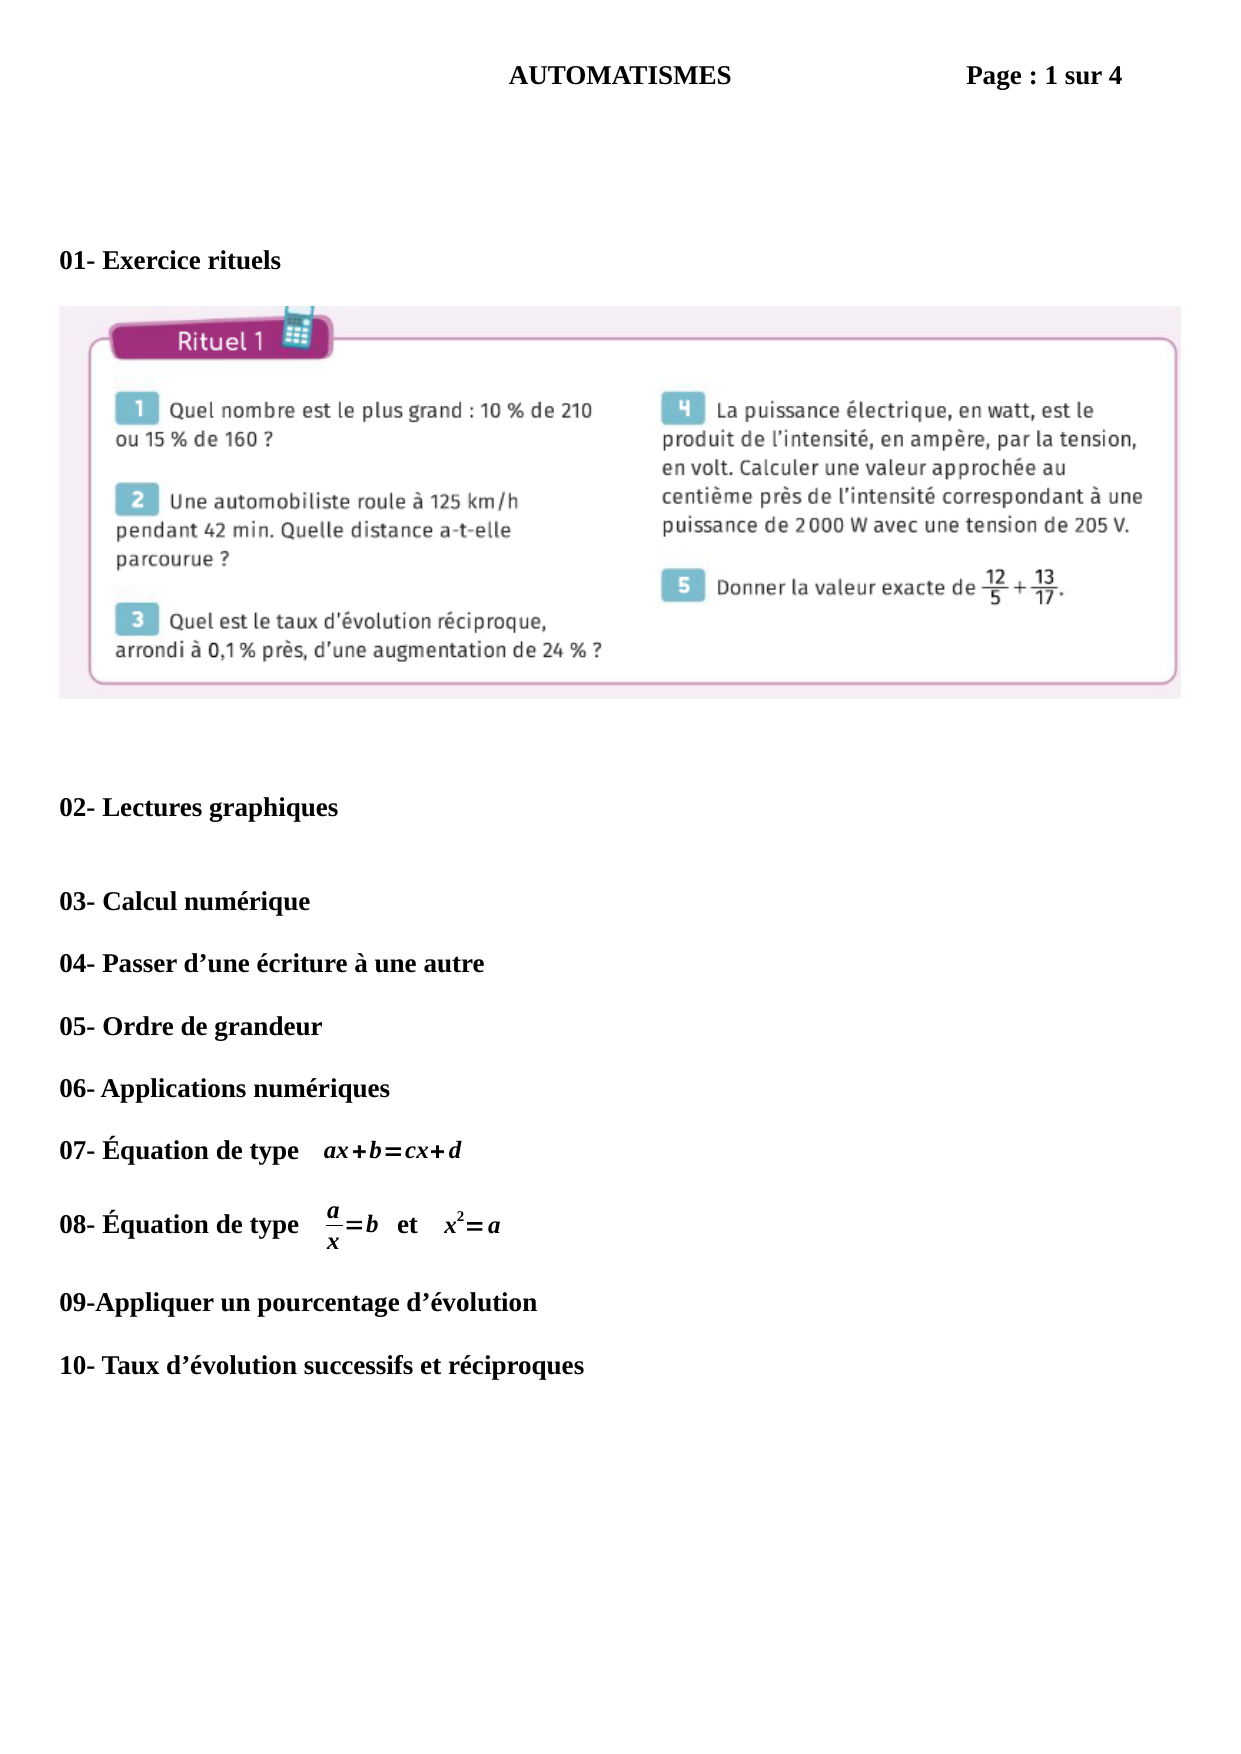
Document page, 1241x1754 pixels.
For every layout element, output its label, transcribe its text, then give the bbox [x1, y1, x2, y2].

text 01- Exercice rituels [59, 244, 1181, 275]
text 04- Passer d’une écriture à une autre [59, 947, 1181, 978]
text 06- Applications numériques [59, 1072, 1181, 1103]
text 07- Équation de type [59, 1134, 1181, 1165]
picture [59, 306, 1182, 699]
text 09-Appliquer un pourcentage d’évolution [59, 1287, 1181, 1318]
text 08- Équation de type et [59, 1196, 1181, 1255]
text 02- Lectures graphiques [59, 792, 1181, 823]
text 05- Ordre de grandeur [59, 1009, 1181, 1041]
text 10- Taux d’évolution successifs et réciproques [59, 1349, 1181, 1380]
text 03- Calcul numérique [59, 885, 1181, 916]
